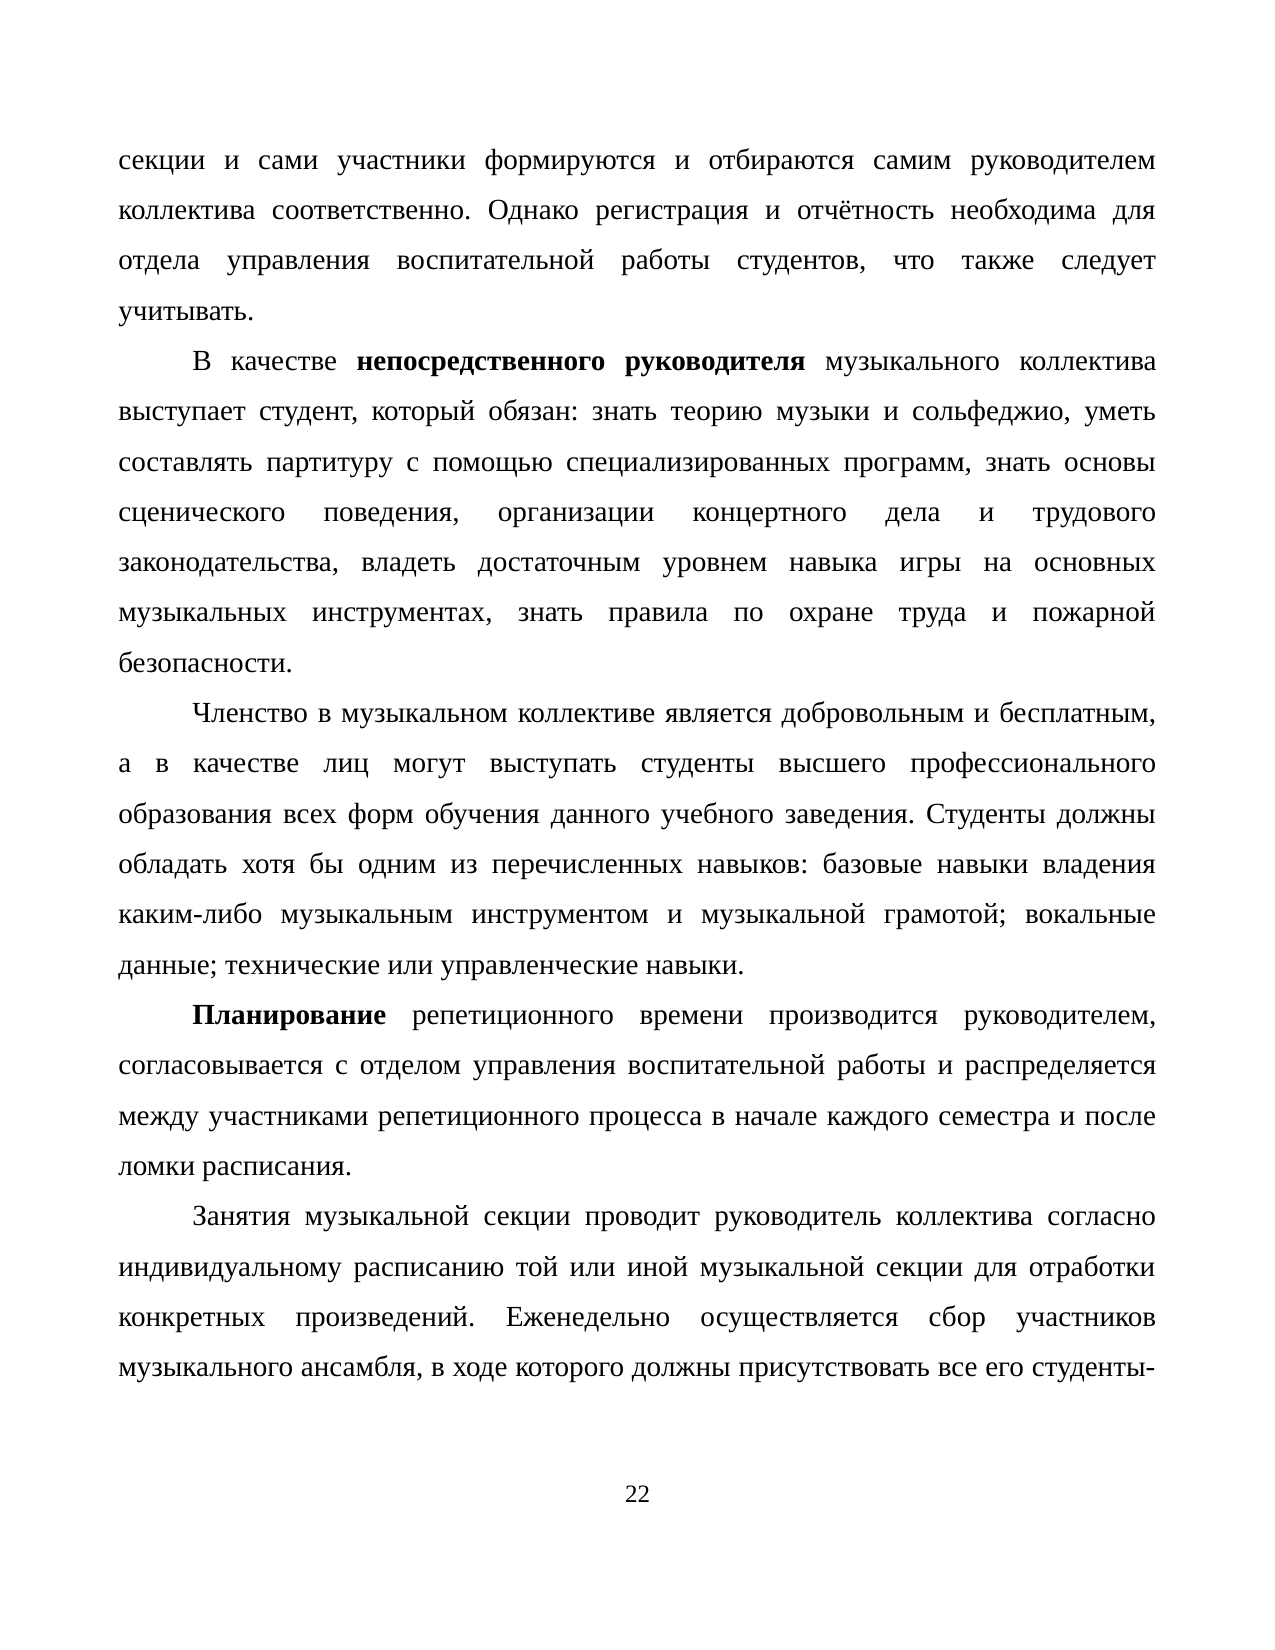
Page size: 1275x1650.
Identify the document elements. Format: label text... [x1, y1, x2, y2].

text Занятия музыкальной секции проводит руководитель коллектива согласно индивидуальному расписанию той или иной музыкальной секции для отработки конкретных произведений. Еженедельно осуществляется сбор участников музыкального ансамбля, в ходе которого должны присутствовать все его студенты- [118, 1198, 1157, 1383]
text В качестве непосредственного руководителя музыкального коллектива выступает студент, который обязан: знать теорию музыки и сольфеджио, уметь составлять партитуру с помощью специализированных программ, знать основы сценического поведения, организации концертного дела и трудового законодательства, владеть достаточным уровнем навыка игры на основных музыкальных инструментах, знать правила по охране труда и пожарной безопасности. [118, 343, 1157, 678]
text Членство в музыкальном коллективе является добровольным и бесплатным, а в качестве лиц могут выступать студенты высшего профессионального образования всех форм обучения данного учебного заведения. Студенты должны обладать хотя бы одним из перечисленных навыков: базовые навыки владения каким-либо музыкальным инструментом и музыкальной грамотой; вокальные данные; технические или управленческие навыки. [118, 695, 1157, 980]
text Планирование репетиционного времени производится руководителем, согласовывается с отделом управления воспитательной работы и распределяется между участниками репетиционного процесса в начале каждого семестра и после ломки расписания. [118, 997, 1157, 1182]
text секции и сами участники формируются и отбираются самим руководителем коллектива соответственно. Однако регистрация и отчётность необходима для отдела управления воспитательной работы студентов, что также следует учитывать. [118, 142, 1157, 326]
